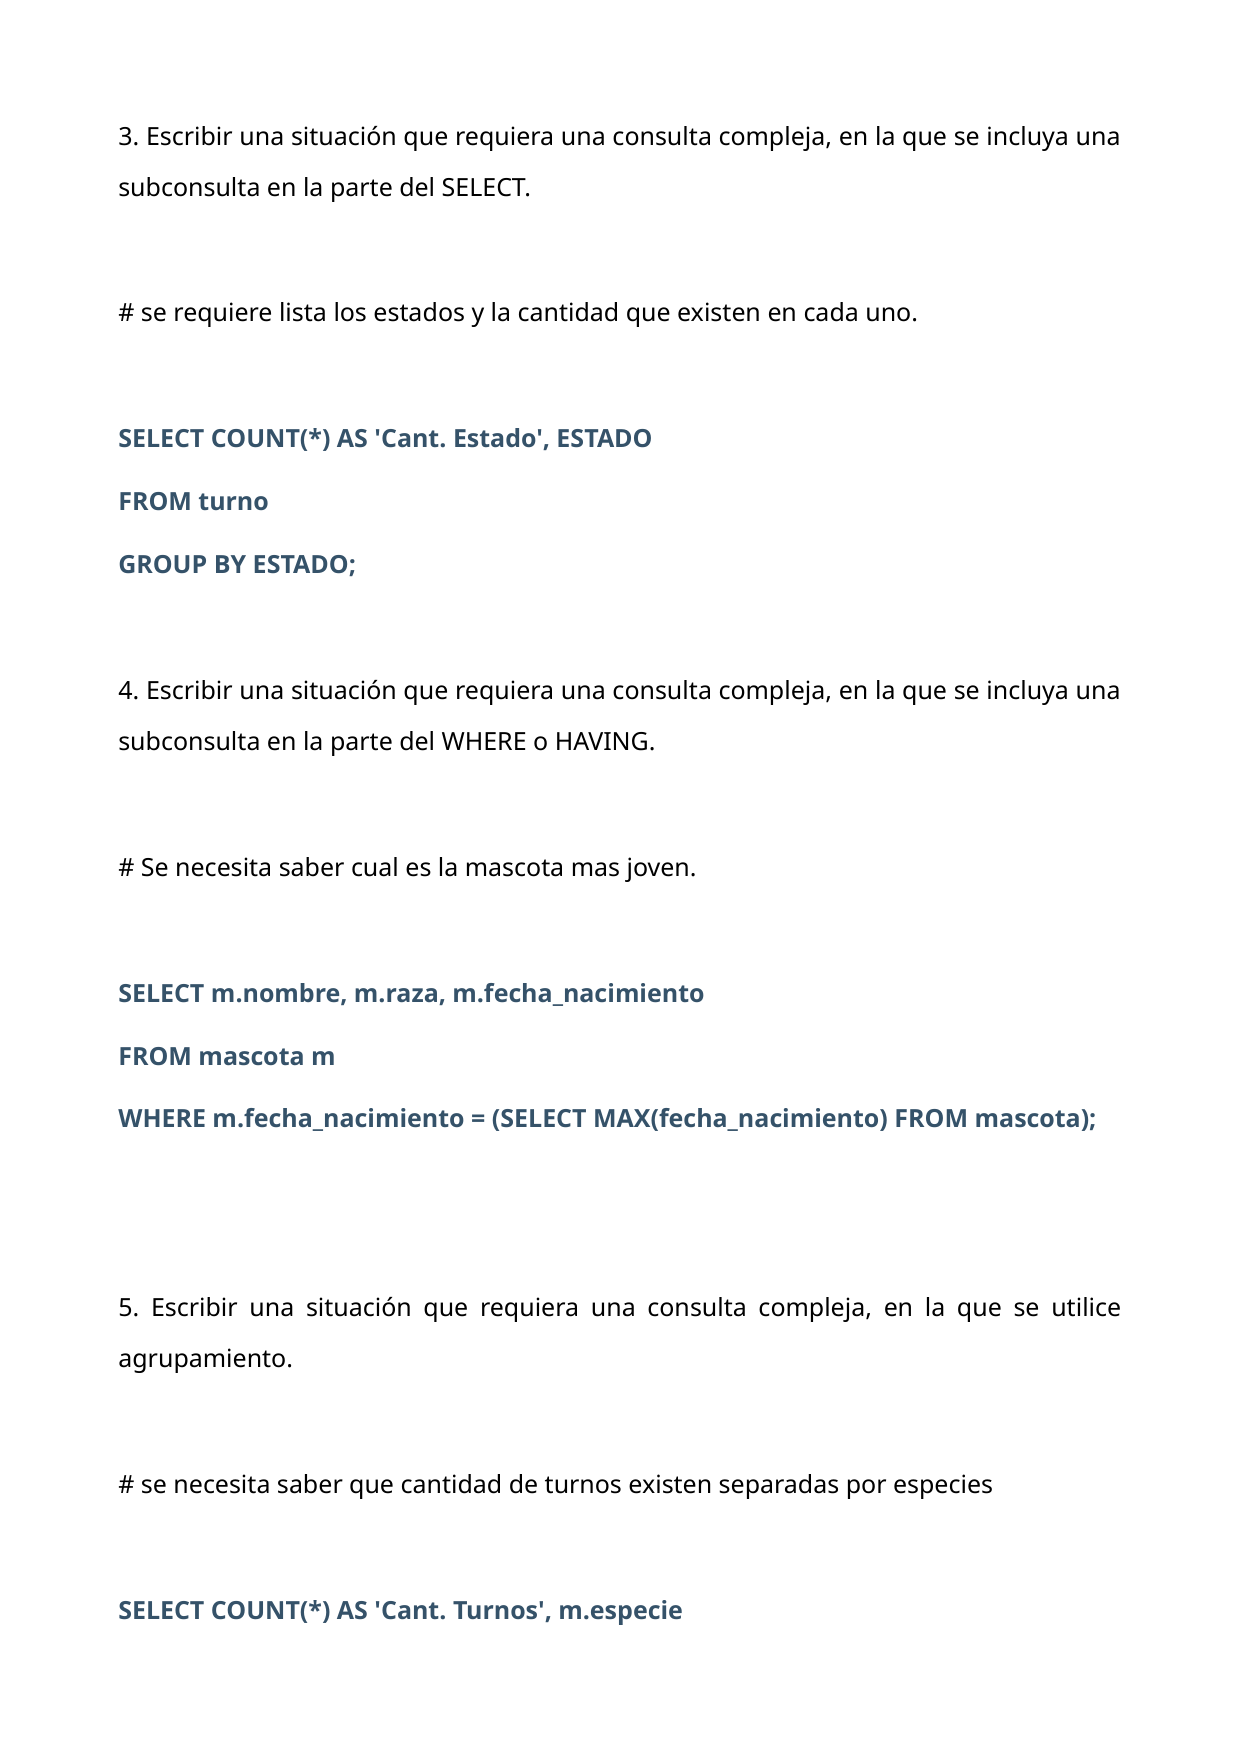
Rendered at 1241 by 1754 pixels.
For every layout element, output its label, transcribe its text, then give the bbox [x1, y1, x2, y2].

text # se necesita saber que cantidad de turnos existen separadas por especies [118, 1467, 1122, 1501]
text GROUP BY ESTADO; [118, 547, 1122, 581]
text WHERE m.fecha_nacimiento = (SELECT MAX(fecha_nacimiento) FROM mascota); [118, 1101, 1122, 1135]
text 3. Escribir una situación que requiera una consulta compleja, en la que se incluya una subconsulta en la parte del SELECT. [118, 118, 1122, 203]
text FROM turno [118, 484, 1122, 518]
text 4. Escribir una situación que requiera una consulta compleja, en la que se incluya una subconsulta en la parte del WHERE o HAVING. [118, 672, 1122, 758]
text FROM mascota m [118, 1038, 1122, 1072]
text SELECT COUNT(*) AS 'Cant. Turnos', m.especie [118, 1592, 1122, 1627]
text # se requiere lista los estados y la cantidad que existen en cada uno. [118, 295, 1122, 329]
text SELECT COUNT(*) AS 'Cant. Estado', ESTADO [118, 421, 1122, 455]
text 5. Escribir una situación que requiera una consulta compleja, en la que se utilice agrupamiento. [118, 1290, 1122, 1375]
text # Se necesita saber cual es la mascota mas joven. [118, 849, 1122, 883]
text SELECT m.nombre, m.raza, m.fecha_nacimiento [118, 975, 1122, 1009]
